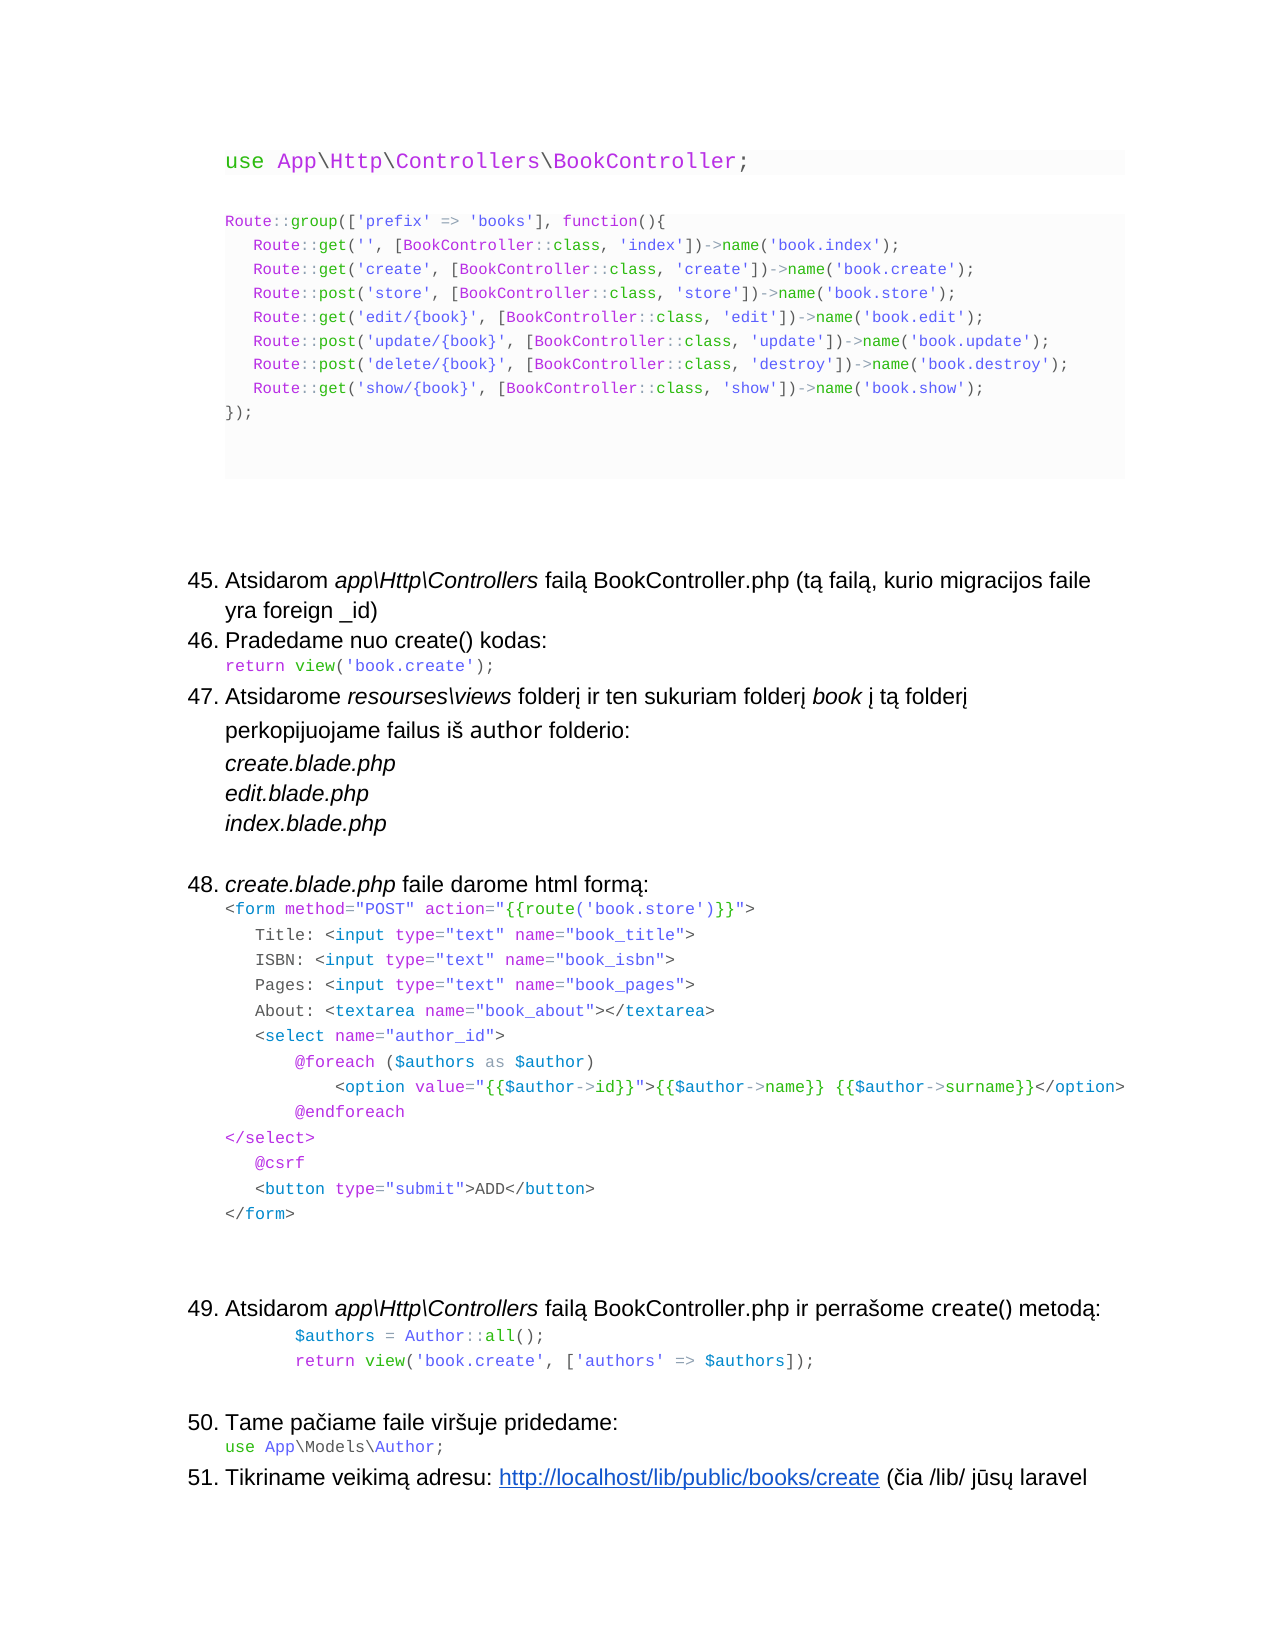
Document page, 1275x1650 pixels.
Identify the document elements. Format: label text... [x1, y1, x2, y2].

list Atsidarom app\Http\Controllers failą BookController.php (tą failą, kurio migracijos faile yra foreign _id) [187, 567, 1125, 623]
text edit.blade.php [225, 780, 1125, 806]
text Route::get('create', [BookController::class, 'create'])->name('book.create'); [225, 261, 1125, 279]
text <button type="submit">ADD</button> [225, 1180, 1125, 1199]
text </select> [225, 1129, 1125, 1148]
text Title: <input type="text" name="book_title"> [225, 926, 1125, 945]
text Route::group(['prefix' => 'books'], function(){ [225, 214, 1125, 231]
text @csrf [225, 1155, 1125, 1174]
text <form method="POST" action="{{route('book.store')}}"> [225, 901, 1125, 919]
text index.blade.php [225, 810, 1125, 836]
text Pages: <input type="text" name="book_pages"> [225, 977, 1125, 996]
list Tame pačiame faile viršuje pridedame: [187, 1408, 1125, 1435]
text Route::get('', [BookController::class, 'index'])->name('book.index'); [225, 237, 1125, 255]
list create.blade.php faile darome html formą: [187, 871, 1125, 897]
text create.blade.php [225, 750, 1125, 776]
list Atsidarom app\Http\Controllers failą BookController.php ir perrašome create() metodą: [187, 1292, 1125, 1323]
text Route::get('edit/{book}', [BookController::class, 'edit'])->name('book.edit'); [225, 309, 1125, 327]
text @foreach ($authors as $author) [225, 1053, 1125, 1072]
text }); [225, 404, 1125, 422]
text </form> [225, 1206, 1125, 1224]
text <option value="{{$author->id}}">{{$author->name}} {{$author->surname}}</option> [225, 1079, 1125, 1097]
text use App\Models\Author; [225, 1439, 1125, 1458]
text Route::post('delete/{book}', [BookController::class, 'destroy'])->name('book.destroy'); [225, 357, 1125, 374]
text return view('book.create'); [225, 657, 1125, 676]
list Tikriname veikimą adresu: http://localhost/lib/public/books/create (čia /lib/ jūsų laravel [187, 1464, 1125, 1491]
text ISBN: <input type="text" name="book_isbn"> [225, 952, 1125, 970]
text Route::post('store', [BookController::class, 'store'])->name('book.store'); [225, 285, 1125, 303]
text @endforeach [225, 1104, 1125, 1123]
text <select name="author_id"> [225, 1028, 1125, 1047]
list Atsidarome resourses\views folderį ir ten sukuriam folderį book į tą folderį perkopijuojame failus iš author folderio: [187, 683, 1125, 745]
text Route::post('update/{book}', [BookController::class, 'update'])->name('book.update'); [225, 333, 1125, 351]
text use App\Http\Controllers\BookController; [225, 150, 1125, 175]
text About: <textarea name="book_about"></textarea> [225, 1002, 1125, 1021]
text $authors = Author::all(); [225, 1327, 1125, 1346]
text Route::get('show/{book}', [BookController::class, 'show'])->name('book.show'); [225, 381, 1125, 398]
list Pradedame nuo create() kodas: [187, 627, 1125, 653]
text return view('book.create', ['authors' => $authors]); [225, 1353, 1125, 1372]
